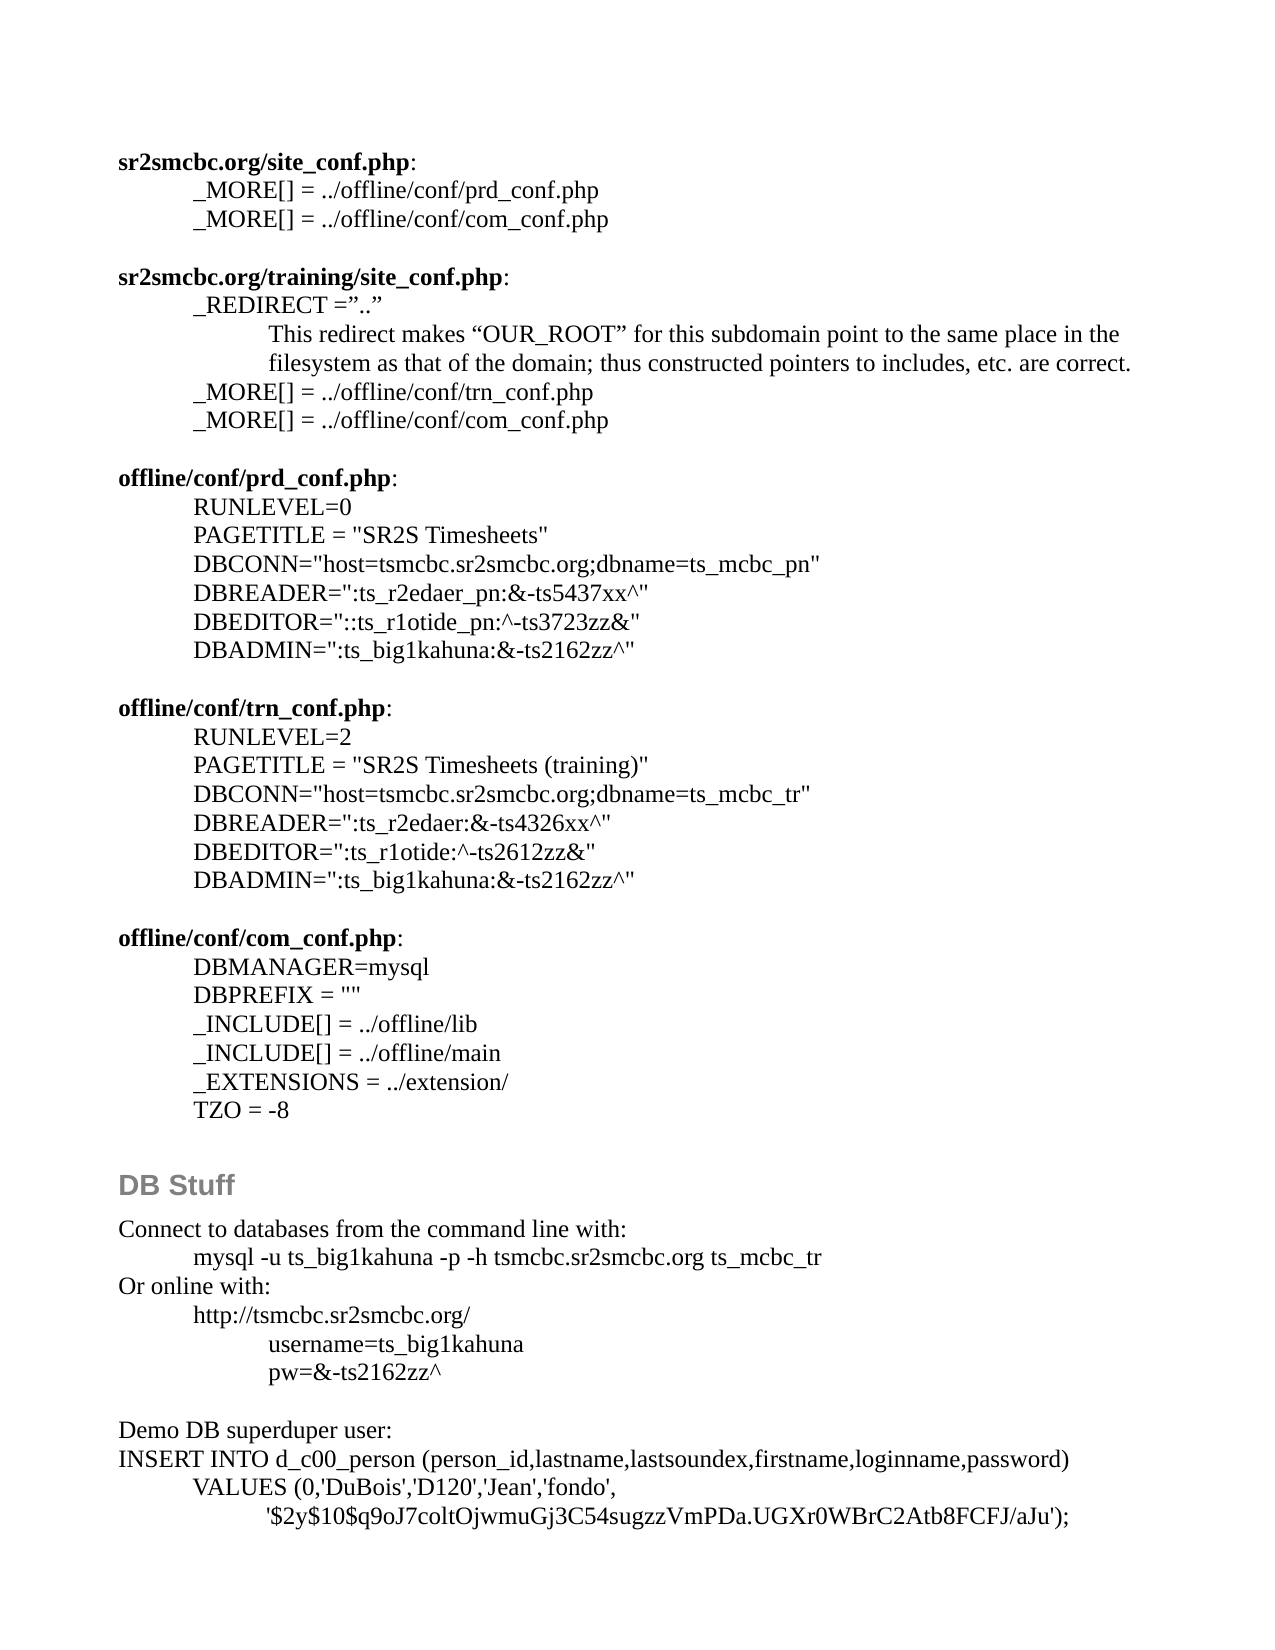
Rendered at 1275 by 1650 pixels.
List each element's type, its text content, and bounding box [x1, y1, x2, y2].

text _EXTENSIONS = ../extension/ [193, 1067, 1157, 1096]
text _INCLUDE[] = ../offline/lib [193, 1009, 1157, 1038]
text VALUES (0,'DuBois','D120','Jean','fondo', [118, 1472, 1157, 1501]
text DBCONN="host=tsmcbc.sr2smcbc.org;dbname=ts_mcbc_tr" [193, 779, 1157, 808]
subtitle DB Stuff [118, 1168, 1157, 1201]
text username=ts_big1kahuna [268, 1329, 1157, 1357]
text Connect to databases from the command line with: [118, 1214, 1157, 1242]
text DBREADER=":ts_r2edaer_pn:&-ts5437xx^" [193, 578, 1157, 607]
text pw=&-ts2162zz^ [268, 1357, 1157, 1386]
text _MORE[] = ../offline/conf/com_conf.php [193, 204, 1157, 233]
text TZO = -8 [193, 1096, 1157, 1124]
text DBMANAGER=mysql [193, 952, 1157, 981]
text DBPREFIX = "" [193, 981, 1157, 1009]
text DBEDITOR="::ts_r1otide_pn:^-ts3723zz&" [193, 607, 1157, 636]
text sr2smcbc.org/site_conf.php: [118, 147, 1157, 176]
text _INCLUDE[] = ../offline/main [193, 1038, 1157, 1067]
text _MORE[] = ../offline/conf/com_conf.php [193, 406, 1157, 434]
text Or online with: [118, 1271, 1157, 1300]
text '$2y$10$q9oJ7coltOjwmuGj3C54sugzzVmPDa.UGXr0WBrC2Atb8FCFJ/aJu'); [118, 1501, 1157, 1530]
text http://tsmcbc.sr2smcbc.org/ [193, 1300, 1157, 1329]
text PAGETITLE = "SR2S Timesheets" [193, 521, 1157, 549]
text _MORE[] = ../offline/conf/trn_conf.php [193, 377, 1157, 406]
text DBADMIN=":ts_big1kahuna:&-ts2162zz^" [193, 866, 1157, 894]
text DBREADER=":ts_r2edaer:&-ts4326xx^" [193, 808, 1157, 837]
text PAGETITLE = "SR2S Timesheets (training)" [193, 751, 1157, 779]
text DBEDITOR=":ts_r1otide:^-ts2612zz&" [193, 837, 1157, 866]
text RUNLEVEL=0 [193, 492, 1157, 521]
text offline/conf/trn_conf.php: [118, 693, 1157, 722]
text DBADMIN=":ts_big1kahuna:&-ts2162zz^" [193, 636, 1157, 664]
text _MORE[] = ../offline/conf/prd_conf.php [193, 176, 1157, 204]
text Demo DB superduper user: [118, 1415, 1157, 1444]
text offline/conf/com_conf.php: [118, 923, 1157, 952]
text _REDIRECT =”..” [193, 291, 1157, 319]
text offline/conf/prd_conf.php: [118, 463, 1157, 492]
text DBCONN="host=tsmcbc.sr2smcbc.org;dbname=ts_mcbc_pn" [193, 549, 1157, 578]
text mysql -u ts_big1kahuna -p -h tsmcbc.sr2smcbc.org ts_mcbc_tr [193, 1242, 1157, 1271]
text This redirect makes “OUR_ROOT” for this subdomain point to the same place in the filesystem as that of the domain; thus constructed pointers to includes, etc. are correct. [268, 319, 1157, 377]
text sr2smcbc.org/training/site_conf.php: [118, 262, 1157, 291]
text INSERT INTO d_c00_person (person_id,lastname,lastsoundex,firstname,loginname,password) [118, 1444, 1157, 1472]
text RUNLEVEL=2 [193, 722, 1157, 751]
